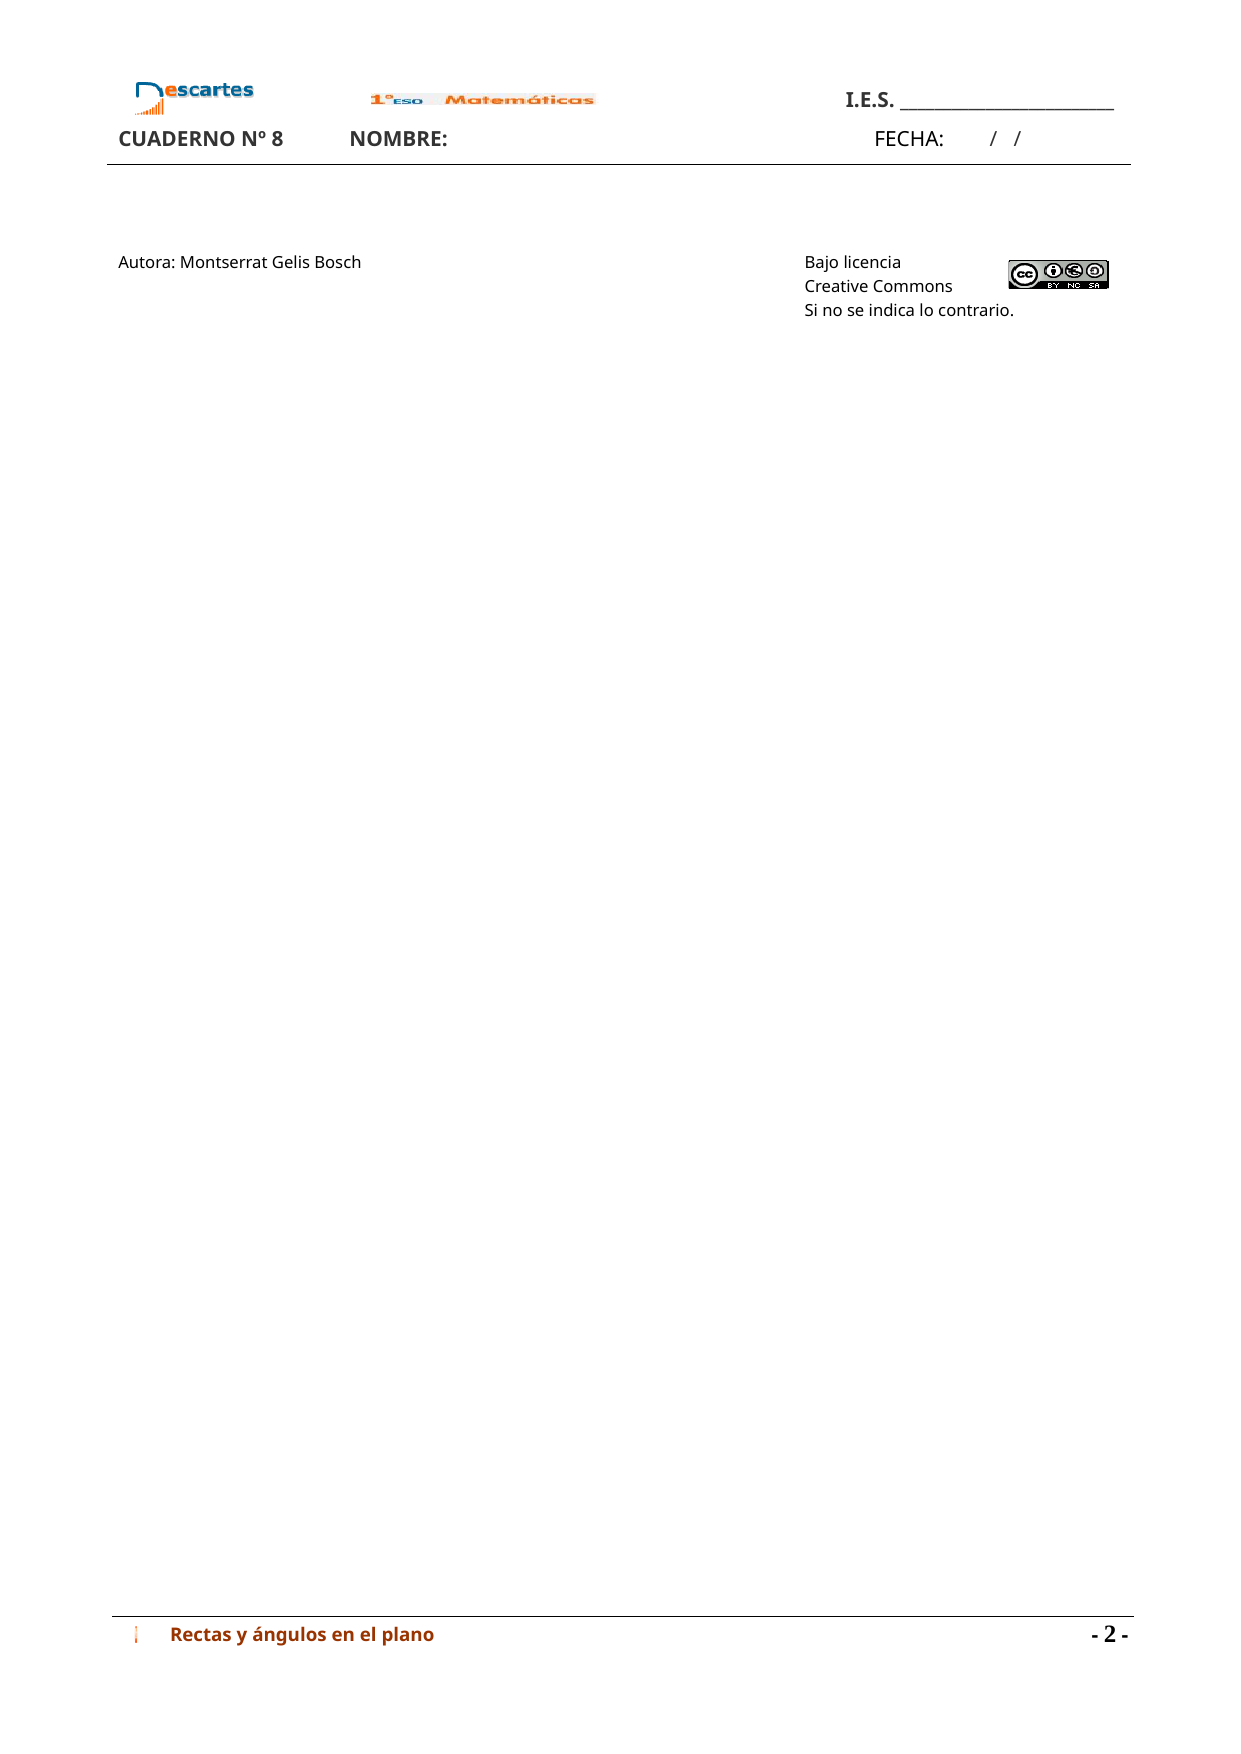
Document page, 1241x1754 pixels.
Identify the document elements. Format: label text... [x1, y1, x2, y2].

table_cell [107, 298, 793, 322]
table_cell Si no se indica lo contrario. [793, 298, 1131, 322]
table_cell Creative Commons [793, 275, 981, 298]
picture [1008, 260, 1109, 289]
table_header [981, 251, 1131, 298]
picture [134, 1626, 138, 1643]
table_header Bajo licencia [793, 251, 981, 274]
picture [134, 82, 257, 115]
table_cell [107, 275, 793, 298]
table_header Autora: Montserrat Gelis Bosch [107, 251, 793, 274]
picture [371, 93, 599, 105]
